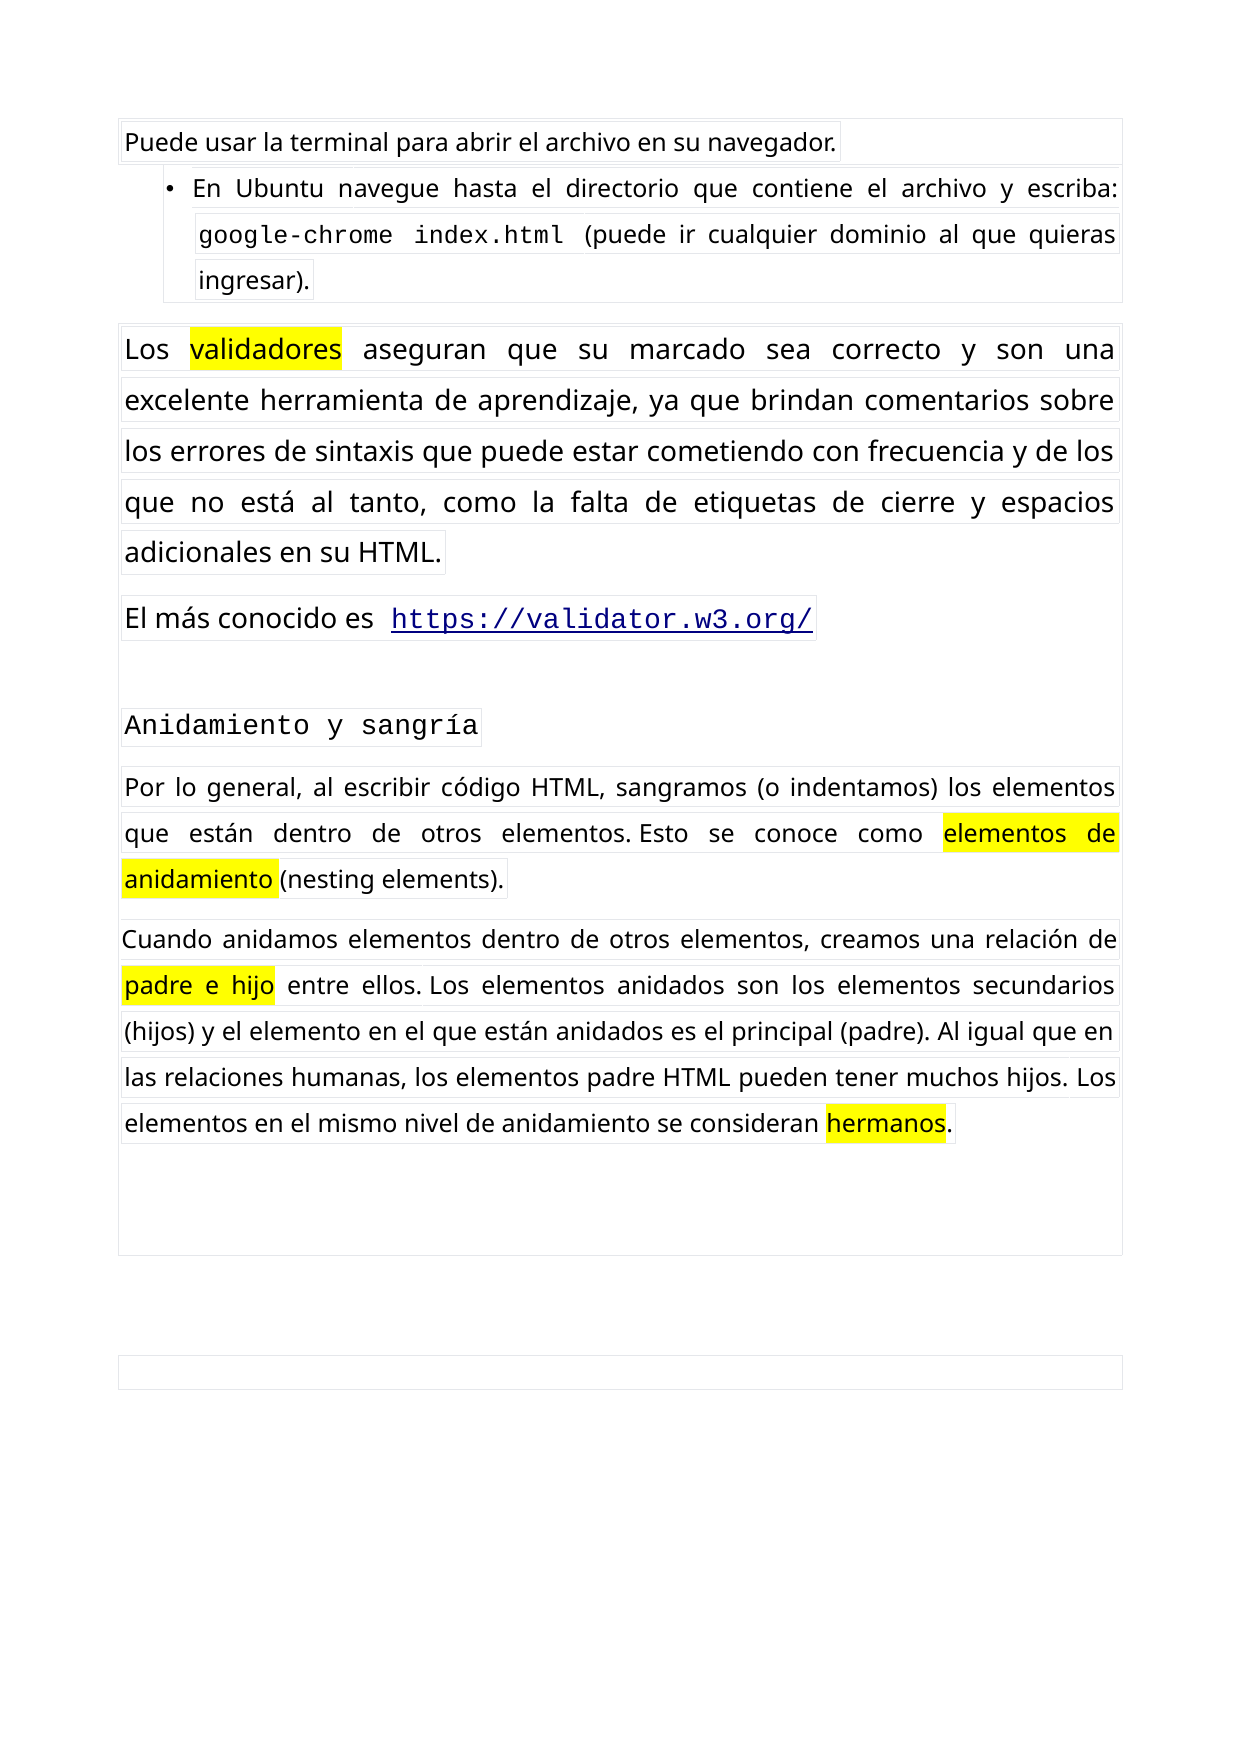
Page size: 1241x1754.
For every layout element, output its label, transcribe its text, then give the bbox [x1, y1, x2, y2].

list En Ubuntu navegue hasta el directorio que contiene el archivo y escriba: google-chrome index.html (puede ir cualquier dominio al que quieras ingresar). [164, 165, 1122, 302]
text Los validadores aseguran que su marcado sea correcto y son una excelente herramienta de aprendizaje, ya que brindan comentarios sobre los errores de sintaxis que puede estar cometiendo con frecuencia y de los que no está al tanto, como la falta de etiquetas de cierre y espacios adicionales en su HTML. [119, 324, 1122, 574]
text El más conocido es https://validator.w3.org/ [119, 592, 1122, 640]
text Anidamiento y sangría [119, 705, 1122, 746]
text Por lo general, al escribir código HTML, sangramos (o indentamos) los elementos que están dentro de otros elementos. Esto se conoce como elementos de anidamiento (nesting elements). [119, 763, 1122, 898]
text Cuando anidamos elementos dentro de otros elementos, creamos una relación de padre e hijo entre ellos. Los elementos anidados son los elementos secundarios (hijos) y el elemento en el que están anidados es el principal (padre). Al igual que en las relaciones humanas, los elementos padre HTML pueden tener muchos hijos. Los elementos en el mismo nivel de anidamiento se consideran hermanos. [119, 916, 1122, 1143]
text Puede usar la terminal para abrir el archivo en su navegador. [119, 119, 1122, 164]
